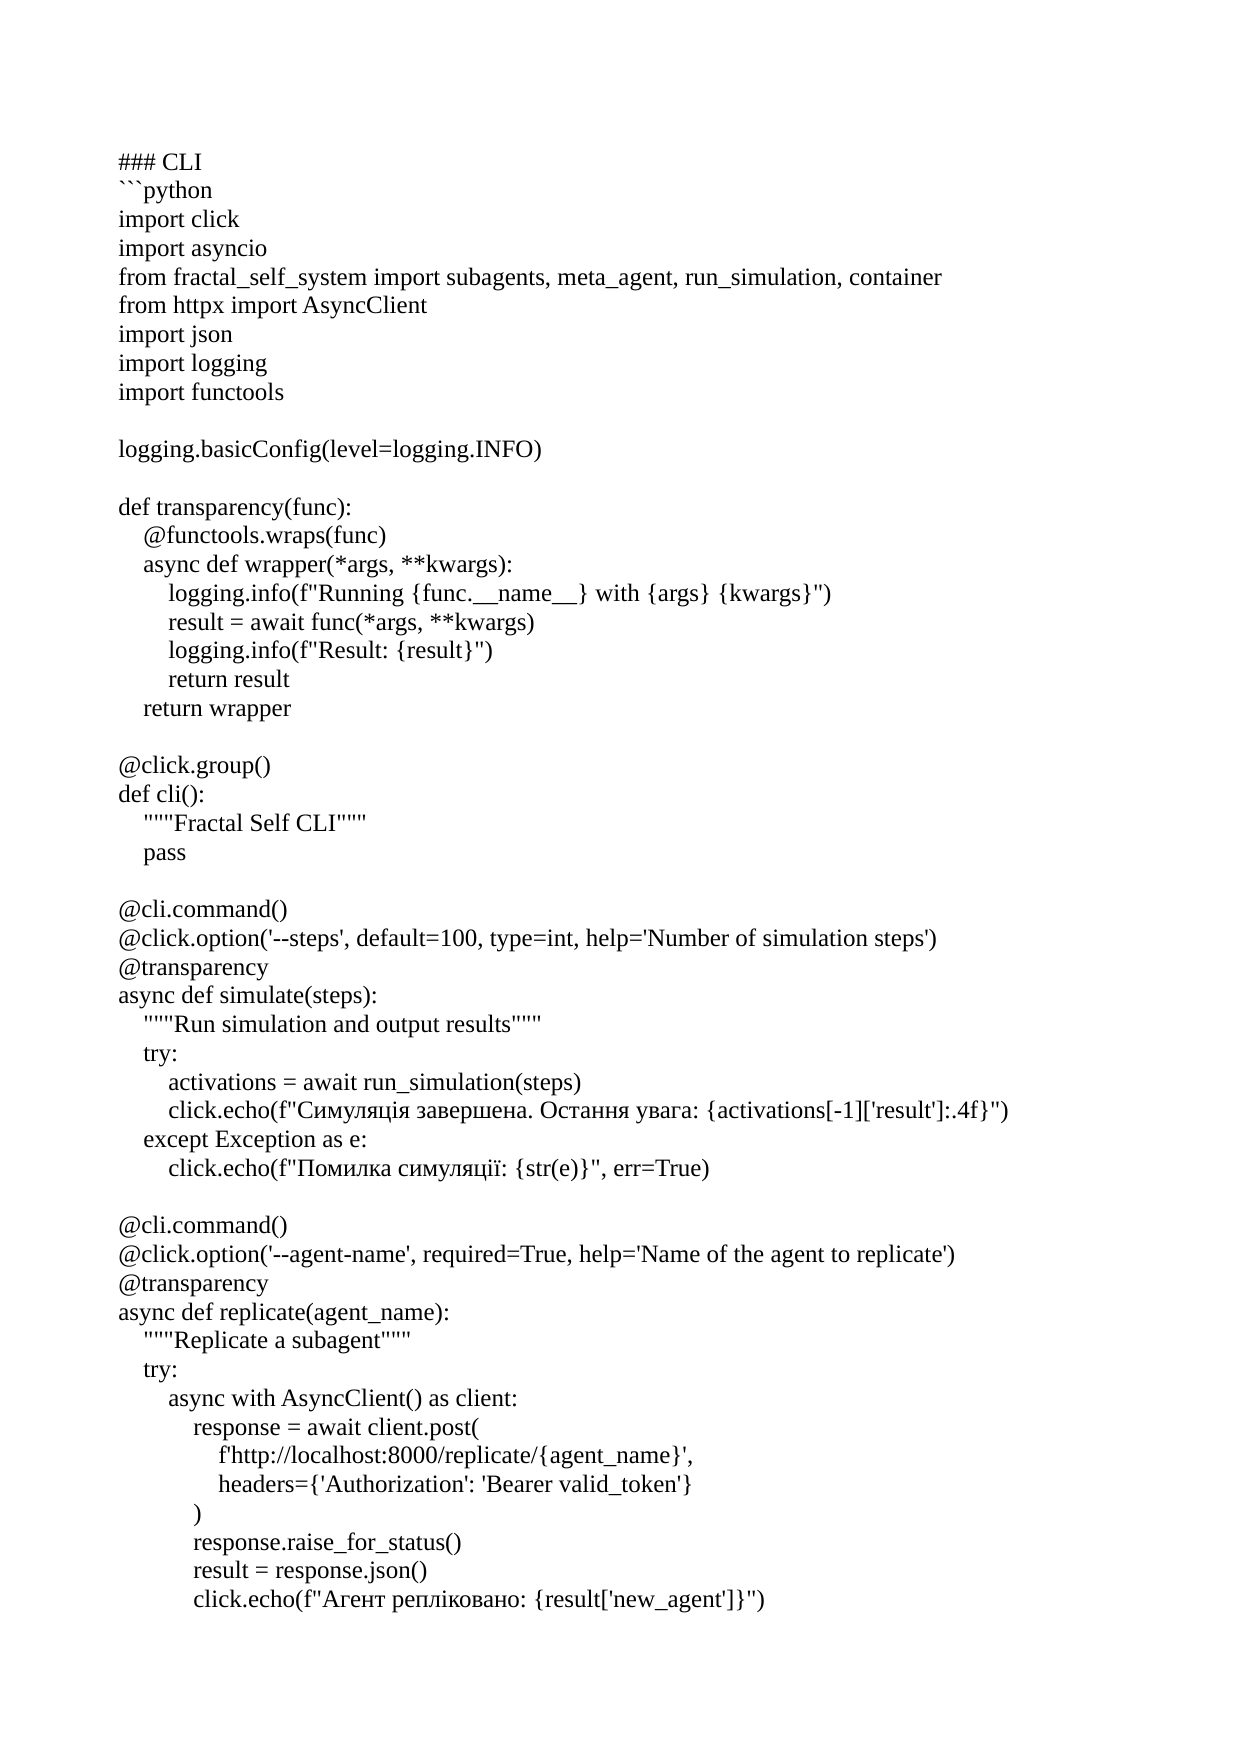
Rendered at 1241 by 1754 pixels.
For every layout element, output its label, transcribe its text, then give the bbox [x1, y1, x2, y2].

text from httpx import AsyncClient [118, 291, 1122, 319]
text ) [118, 1498, 1122, 1527]
text response = await client.post( [118, 1412, 1122, 1441]
text from fractal_self_system import subagents, meta_agent, run_simulation, container [118, 262, 1122, 291]
text return result [118, 664, 1122, 693]
text activations = await run_simulation(steps) [118, 1067, 1122, 1096]
text """Replicate a subagent""" [118, 1326, 1122, 1354]
text ### CLI [118, 147, 1122, 176]
text @click.option('--agent-name', required=True, help='Name of the agent to replicate') [118, 1239, 1122, 1268]
text logging.basicConfig(level=logging.INFO) [118, 434, 1122, 463]
text try: [118, 1354, 1122, 1383]
text import json [118, 319, 1122, 348]
text def transparency(func): [118, 492, 1122, 521]
text @cli.command() [118, 1211, 1122, 1239]
text response.raise_for_status() [118, 1527, 1122, 1556]
text f'http://localhost:8000/replicate/{agent_name}', [118, 1441, 1122, 1469]
text headers={'Authorization': 'Bearer valid_token'} [118, 1469, 1122, 1498]
text logging.info(f"Running {func.__name__} with {args} {kwargs}") [118, 578, 1122, 607]
text async def replicate(agent_name): [118, 1297, 1122, 1326]
text async def simulate(steps): [118, 981, 1122, 1009]
text click.echo(f"Агент репліковано: {result['new_agent']}") [118, 1584, 1122, 1613]
text return wrapper [118, 693, 1122, 722]
text @functools.wraps(func) [118, 521, 1122, 549]
text @click.group() [118, 751, 1122, 779]
text @cli.command() [118, 894, 1122, 923]
text import functools [118, 377, 1122, 406]
text async def wrapper(*args, **kwargs): [118, 549, 1122, 578]
text except Exception as e: [118, 1124, 1122, 1153]
text pass [118, 837, 1122, 866]
text @transparency [118, 1268, 1122, 1297]
text click.echo(f"Помилка симуляції: {str(e)}", err=True) [118, 1153, 1122, 1182]
text logging.info(f"Result: {result}") [118, 636, 1122, 664]
text def cli(): [118, 779, 1122, 808]
text result = await func(*args, **kwargs) [118, 607, 1122, 636]
text async with AsyncClient() as client: [118, 1383, 1122, 1412]
text """Fractal Self CLI""" [118, 808, 1122, 837]
text @transparency [118, 952, 1122, 981]
text import click [118, 204, 1122, 233]
text try: [118, 1038, 1122, 1067]
text click.echo(f"Симуляція завершена. Остання увага: {activations[-1]['result']:.4f}") [118, 1096, 1122, 1124]
text ```python [118, 176, 1122, 204]
text result = response.json() [118, 1556, 1122, 1584]
text @click.option('--steps', default=100, type=int, help='Number of simulation steps') [118, 923, 1122, 952]
text """Run simulation and output results""" [118, 1009, 1122, 1038]
text import asyncio [118, 233, 1122, 262]
text import logging [118, 348, 1122, 377]
